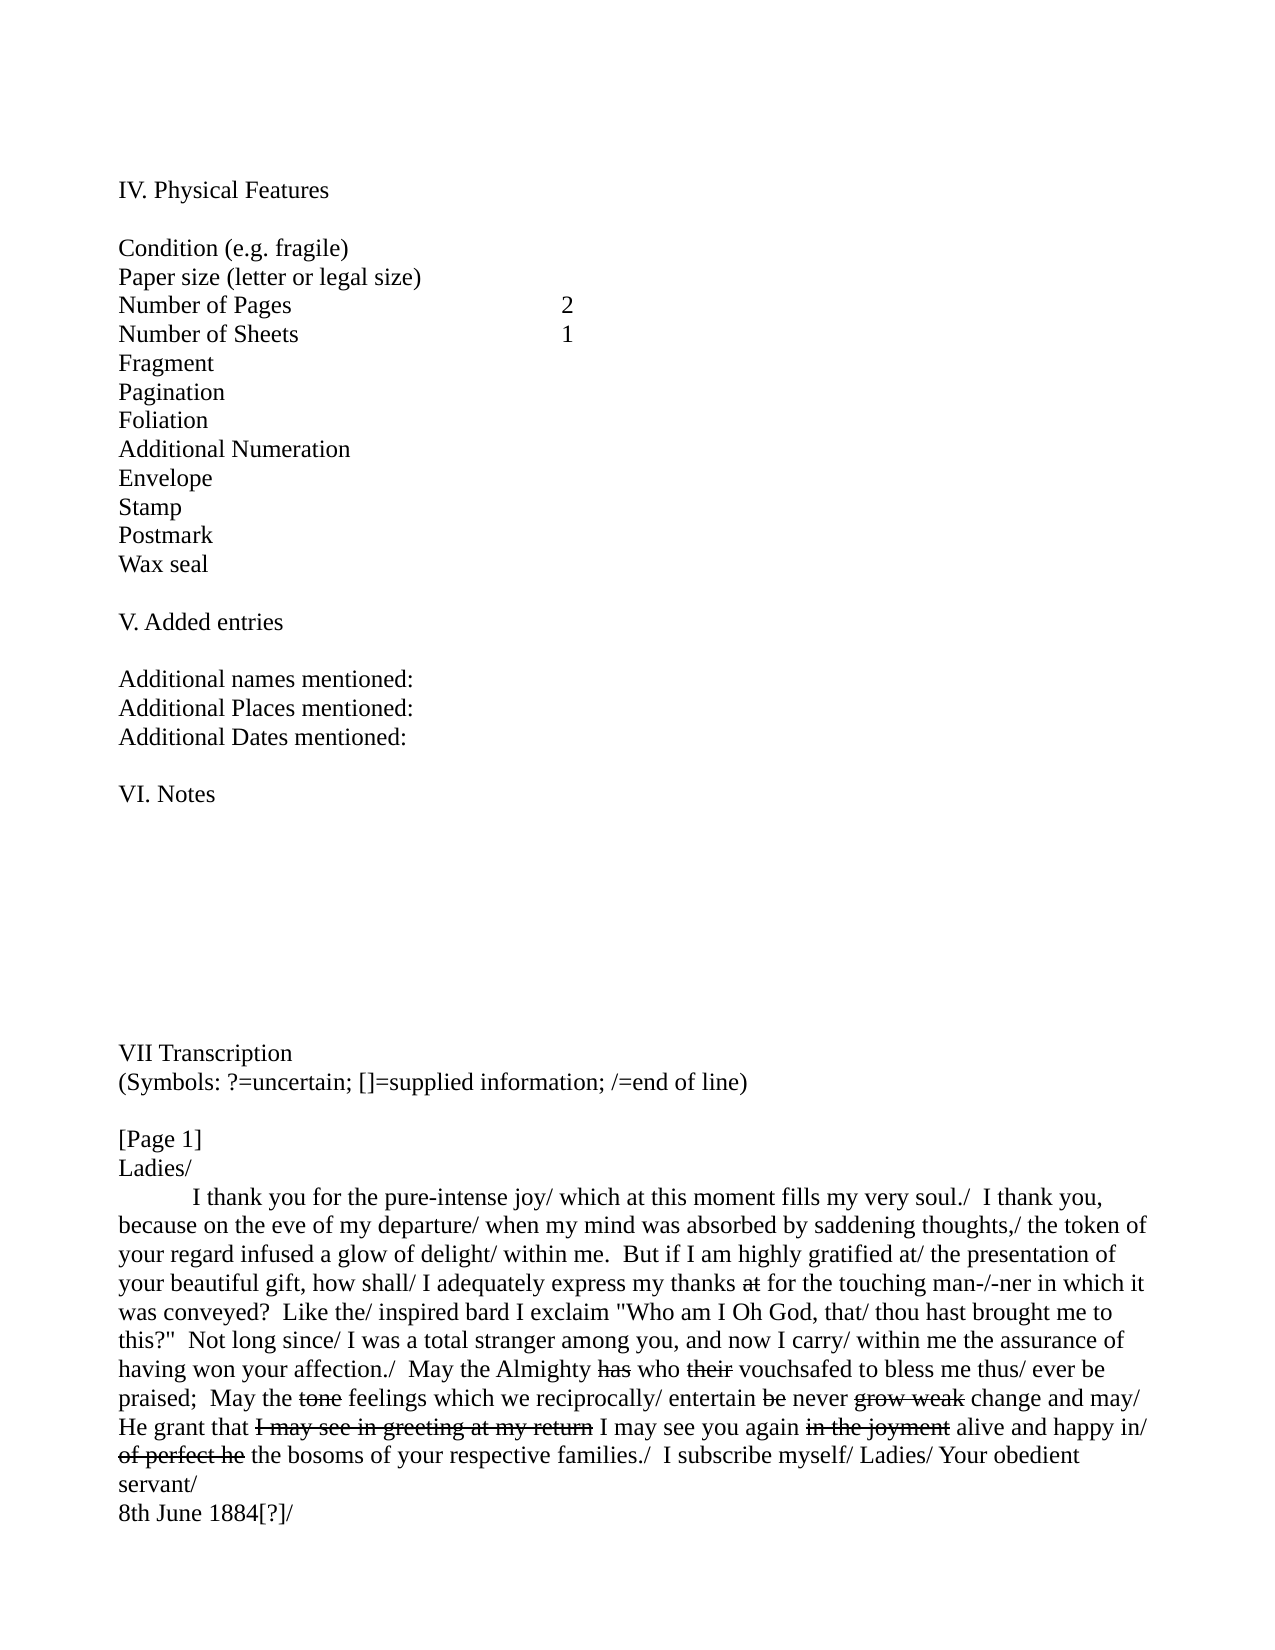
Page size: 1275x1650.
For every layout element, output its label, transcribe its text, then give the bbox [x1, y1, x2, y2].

text Additional Places mentioned: [118, 693, 1157, 722]
text VII Transcription [118, 1038, 1157, 1067]
text Ladies/ [118, 1153, 1157, 1182]
text Postma rk [118, 521, 1157, 549]
text Paper size (letter or legal size) [118, 262, 1157, 291]
text Additional Numeration [118, 434, 1157, 463]
text Pagination [118, 377, 1157, 406]
text IV. Physical Features [118, 176, 1157, 204]
text Number of Pages 2 [118, 291, 1157, 319]
text Additional Dates mentioned: [118, 722, 1157, 751]
text [Page 1] [118, 1124, 1157, 1153]
text VI. Notes [118, 779, 1157, 808]
text Foliation [118, 406, 1157, 434]
text Condition (e.g. fragile) [118, 233, 1157, 262]
text Number of Sheets 1 [118, 319, 1157, 348]
text I thank you for the pure-intense joy/ which at this moment fills my very soul./ I thank you, because on the eve of my departure/ when my mind was absorbed by saddening thoughts,/ the token of your regard infused a glow of delight/ within me. But if I am highly gratified at/ the presentation of your beautiful gift, how shall/ I adequately express my thanks at for the touching man-/-ner in which it was conveyed? Like the/ inspired bard I exclaim "Who am I Oh God, that/ thou hast brought me to this?" Not long since/ I was a total stranger among you, and now I carry/ within me the assurance of having won your affection./ May the Almighty has who their vouchsafed to bless me thus/ ever be praised; May the tone feelings which we reciprocally/ entertain be never grow weak change and may/ He grant that I may see in greeting at my return I may see you again in the joyment alive and happy in/ of perfect he the bosoms of your respective families./ I subscribe myself/ Ladies/ Your obedient servant/ [118, 1182, 1157, 1498]
text V. Added entries [118, 607, 1157, 636]
text Wax seal [118, 549, 1157, 578]
text 8th June 1884[?]/ [118, 1498, 1157, 1527]
text Envelope [118, 463, 1157, 492]
text (Symbols: ?=uncertain; []=supplied information; /=end of line) [118, 1067, 1157, 1096]
text Fragment [118, 348, 1157, 377]
text Additional names mentioned: [118, 664, 1157, 693]
text Stamp [118, 492, 1157, 521]
